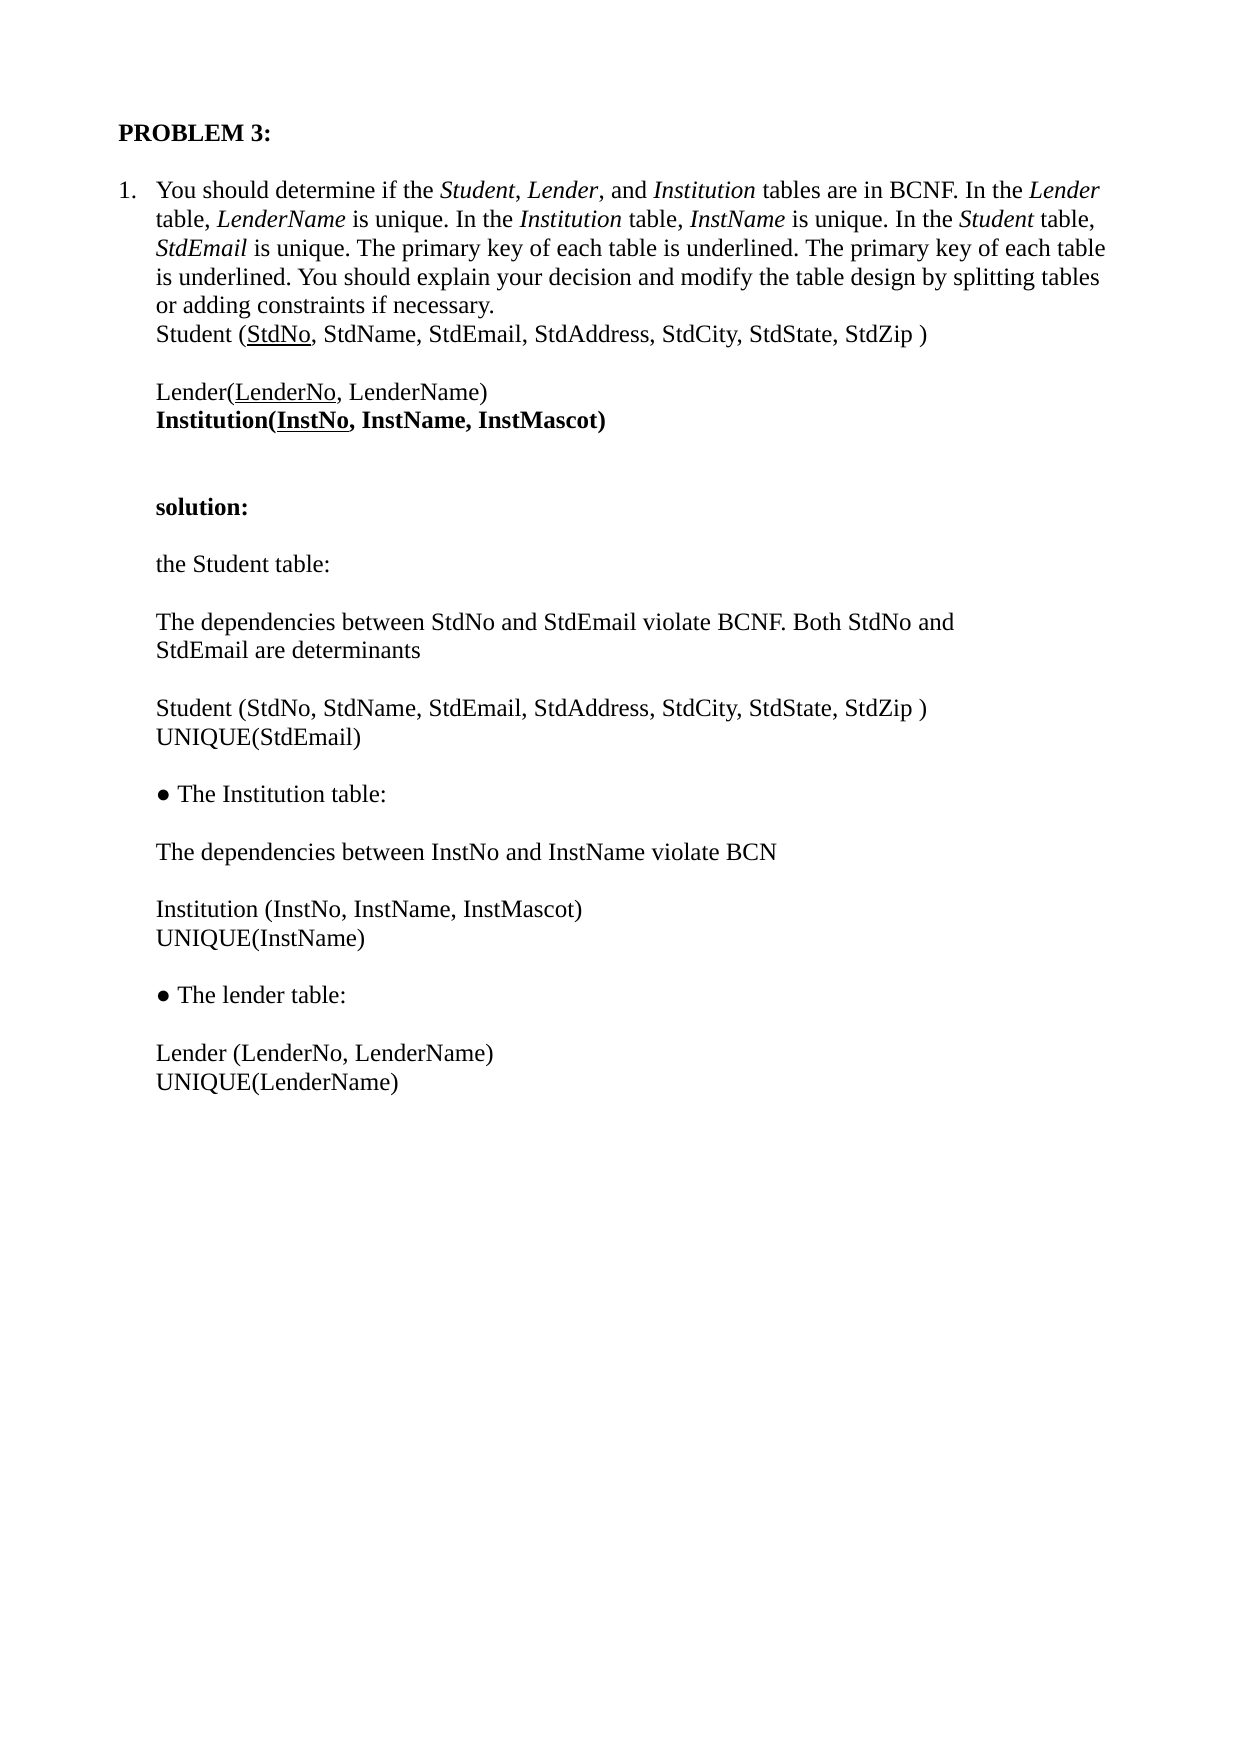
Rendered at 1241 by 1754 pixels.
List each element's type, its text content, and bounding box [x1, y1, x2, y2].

text Institution(InstNo, InstName, InstMascot) [156, 406, 1122, 434]
text Lender(LenderNo, LenderName) [156, 377, 1122, 406]
text solution: [156, 492, 1122, 521]
list You should determine if the Student, Lender, and Institution tables are in BCNF. In the Lender table, LenderName is unique. In the Institution table, InstName is unique. In the Student table, StdEmail is unique. The primary key of each table is underlined. The primary key of each table is underlined. You should explain your decision and modify the table design by splitting tables or adding constraints if necessary. [118, 176, 1122, 319]
text PROBLEM 3: [118, 118, 1122, 147]
text Student (StdNo, StdName, StdEmail, StdAddress, StdCity, StdState, StdZip ) [156, 319, 1122, 348]
text the Student table: The dependencies between StdNo and StdEmail violate BCNF. Both StdNo and StdEmail are determinants Student (StdNo, StdName, StdEmail, StdAddress, StdCity, StdState, StdZip ) UNIQUE(StdEmail) ● The Institution table: The dependencies between InstNo and InstName violate BCN Institution (InstNo, InstName, InstMascot) UNIQUE(InstName) ● The lender table: Lender (LenderNo, LenderName) UNIQUE(LenderName) [156, 549, 1122, 1096]
